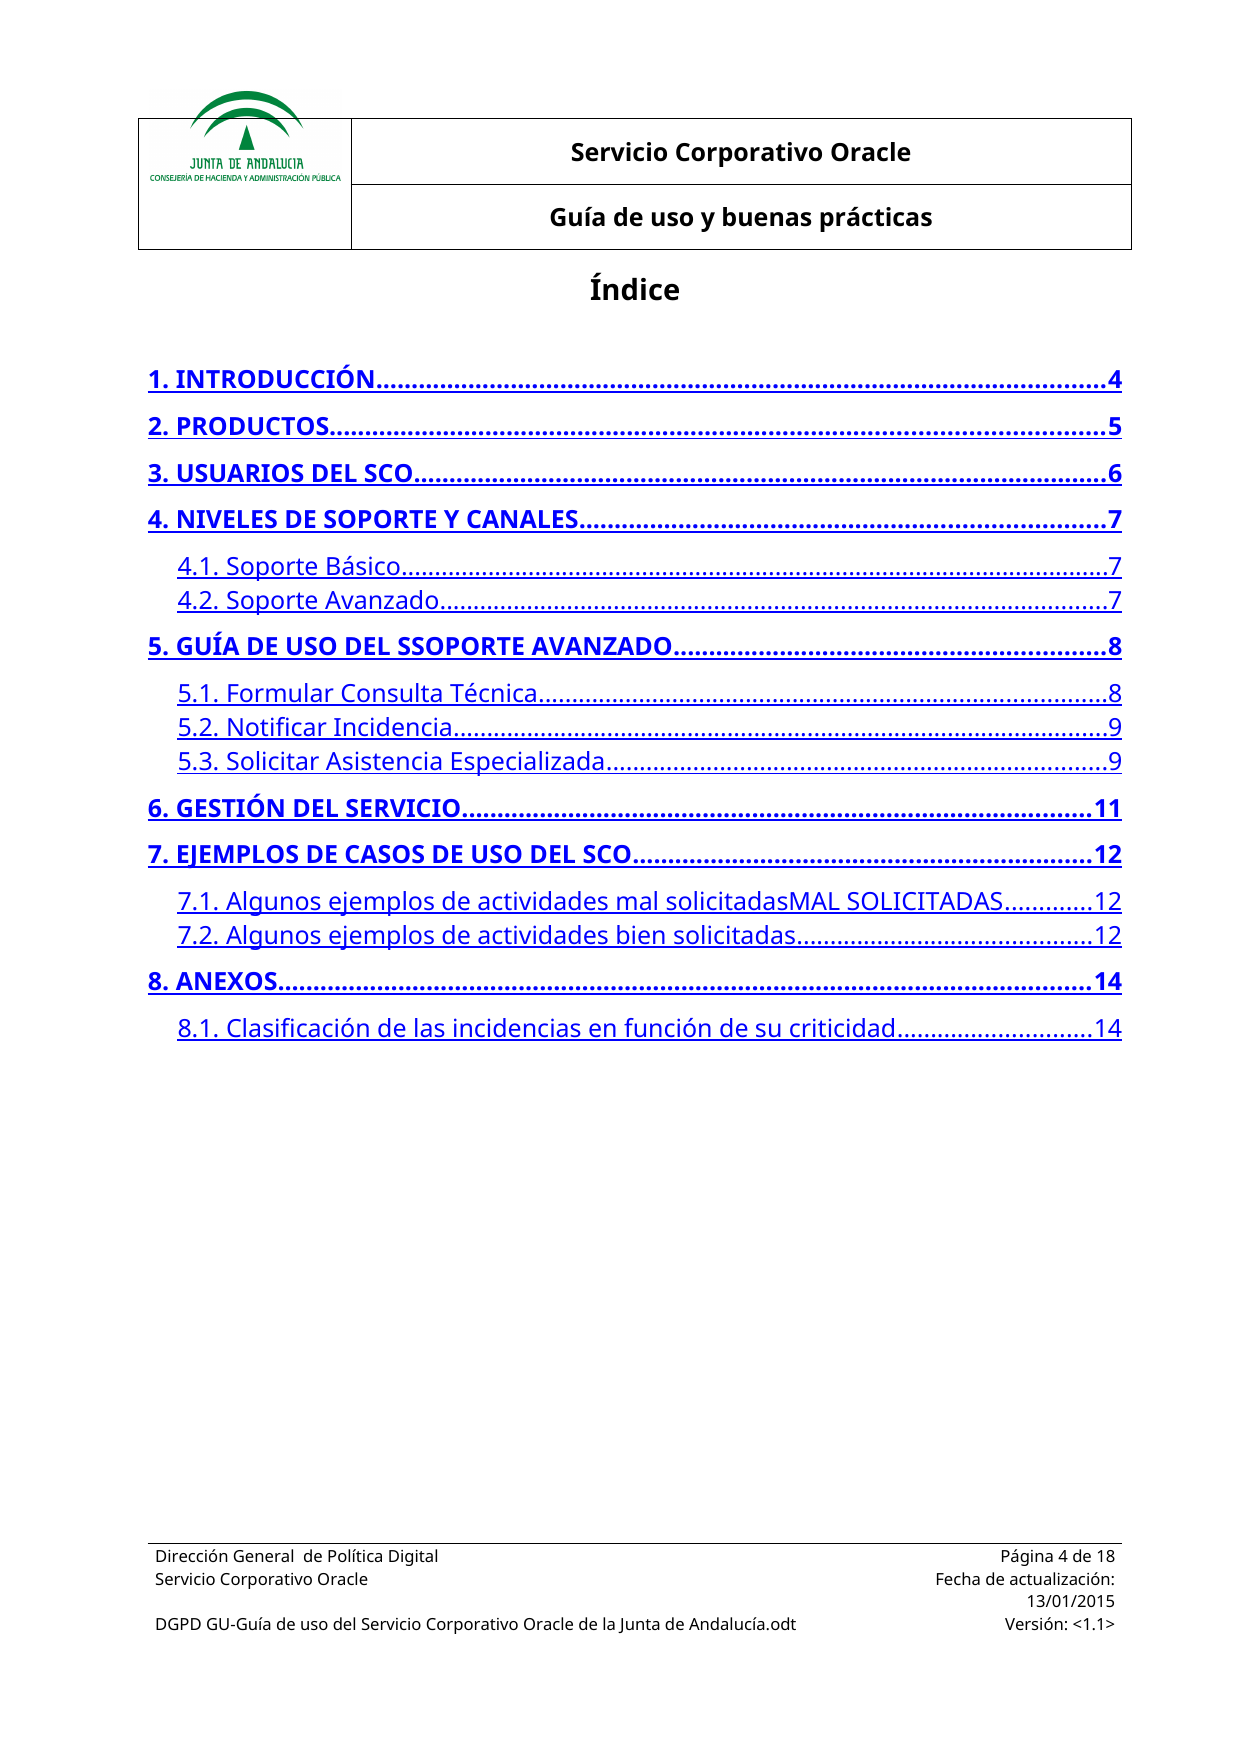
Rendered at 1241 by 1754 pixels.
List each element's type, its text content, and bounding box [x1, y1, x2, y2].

text [177, 948, 1122, 952]
text [177, 1041, 1122, 1045]
text 7. Ejemplos de casos de uso del SCO 12 [148, 837, 1122, 866]
text 5.3. Solicitar Asistencia Especializada 9 [177, 744, 1122, 773]
text [177, 740, 1122, 744]
text 5.2. Notificar Incidencia 9 [177, 710, 1122, 738]
text 5. Guía de uso del Ssoporte Avanzado 8 [148, 629, 1122, 658]
text 6. Gestión del servicio 11 [148, 790, 1122, 819]
text 1. Introducción 4 [148, 362, 1122, 391]
text 4. Niveles de soporte y canales 7 [148, 502, 1122, 531]
subtitle Índice [148, 270, 1122, 309]
text [148, 439, 1122, 443]
text 5.1. Formular Consulta Técnica 8 [177, 676, 1122, 704]
text [177, 706, 1122, 710]
picture [149, 119, 342, 182]
text [177, 613, 1122, 617]
text 7.1. Algunos ejemplos de actividades mal solicitadasMAL SOLICITADAS 12 [177, 883, 1122, 912]
text 4.2. Soporte Avanzado 7 [177, 582, 1122, 611]
text 3. Usuarios del SCO 6 [148, 455, 1122, 484]
text [177, 774, 1122, 778]
text 7.2. Algunos ejemplos de actividades bien solicitadas 12 [177, 917, 1122, 946]
picture [149, 89, 342, 118]
text 8.1. Clasificación de las incidencias en función de su criticidad 14 [177, 1011, 1122, 1039]
text 8. Anexos 14 [148, 964, 1122, 993]
text 4.1. Soporte Básico 7 [177, 548, 1122, 577]
text 2. Productos 5 [148, 409, 1122, 438]
